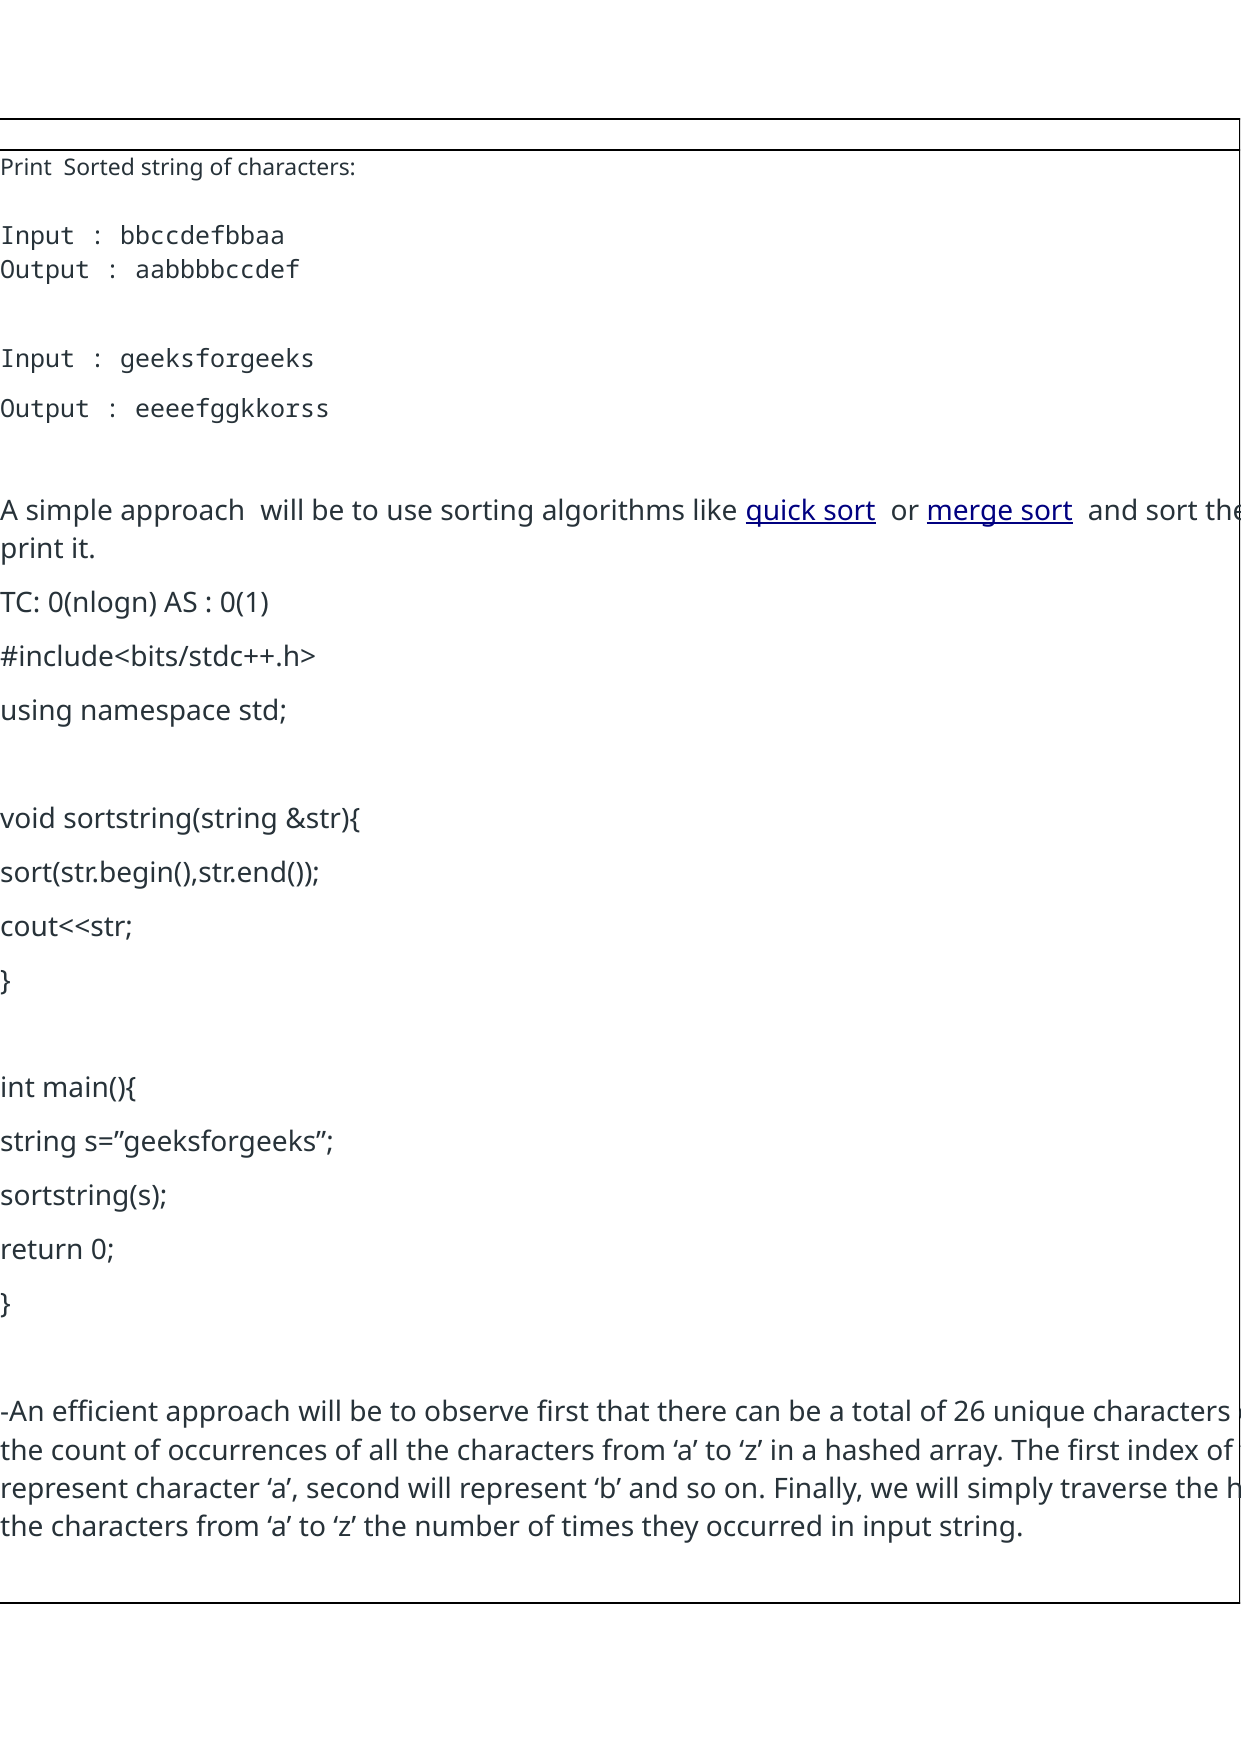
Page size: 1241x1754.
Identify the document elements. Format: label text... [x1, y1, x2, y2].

table_cell Print Sorted string of characters: Input : bbccdefbbaa Output : aabbbbccdef Input : geeksforgeeks Output : eeeefggkkorss A simple approach will be to use sorting algorithms like quick sort or merge sort and sort the input string and print it. TC: 0(nlogn) AS : 0(1) #include<bits/stdc++.h> using namespace std; void sortstring(string &str){ sort(str.begin(),str.end()); cout<<str; } int main(){ string s=”geeksforgeeks”; sortstring(s); return 0; } -An efficient approach will be to observe first that there can be a total of 26 unique characters only. So, we can store the count of occurrences of all the characters from ‘a’ to ‘z’ in a hashed array. The first index of the hashed array will represent character ‘a’, second will represent ‘b’ and so on. Finally, we will simply traverse the hashed array and print the characters from ‘a’ to ‘z’ the number of times they occurred in input string. #include<iostream> #include<bits/stdc++.h> const int MAX_CHAR=26; void sortstring(string &str){ int charcount[MAX_CHAR]= {0}; for(int i=0;i<str.length();i++) charcount[str[i] – ‘a’]++; //to print the hashed array: for(int i =0;i<MAX_CHAR;i++) for(int j=0;j<charcount[i];j++) cout<< (char) (‘a’+i); } int main(){ string s= “geeksforgeeks”; sortstring(s); return 0; } [0, 151, 1239, 1602]
table_cell Sort an array of strings according to string lengths: Input : {“GeeksforGeeeks”, “I”, “from”, “am”} Output : I am from GeeksforGeeks Input : {“You”, “are”, “beautiful”, “looking”} Output : You are looking beautiful python approach to solve this question: - take a string as a list. Use a sorted function by proving the key as len . TC: 0(nlogn) AS = 0(1) def printsorted(arr): print(*sorted(arr,key = len)) arr = [“geeksforgeeks” , “I”, “from” , “am”] printsorted(arr) cpp code using introsort with TC : 0(nlogn) AS : 0(1) intitialuze the string with the input words, calculate the string length. Compare the string and return the smallest one. Sort t he string array with the help of built in sort func print the sorted array. #include<bits/stdc++.h> using namespace std; bool compare(string &s1, string &s2){ return s1.size() < s2.size(); } void printArraystring(sting str[], int n){ for(int i=0;i<n;i++) cout<< str[i]<<” ”; } int main(){ sting arr[] = {“geeksforgeeks”, “I ”, “from”, “am”}; int n = sizeof(arr) / sizeof(arr[0]); sort(arr,arr+n, compare); printArraystring(arr,n); return 0; } [0, 120, 1239, 148]
